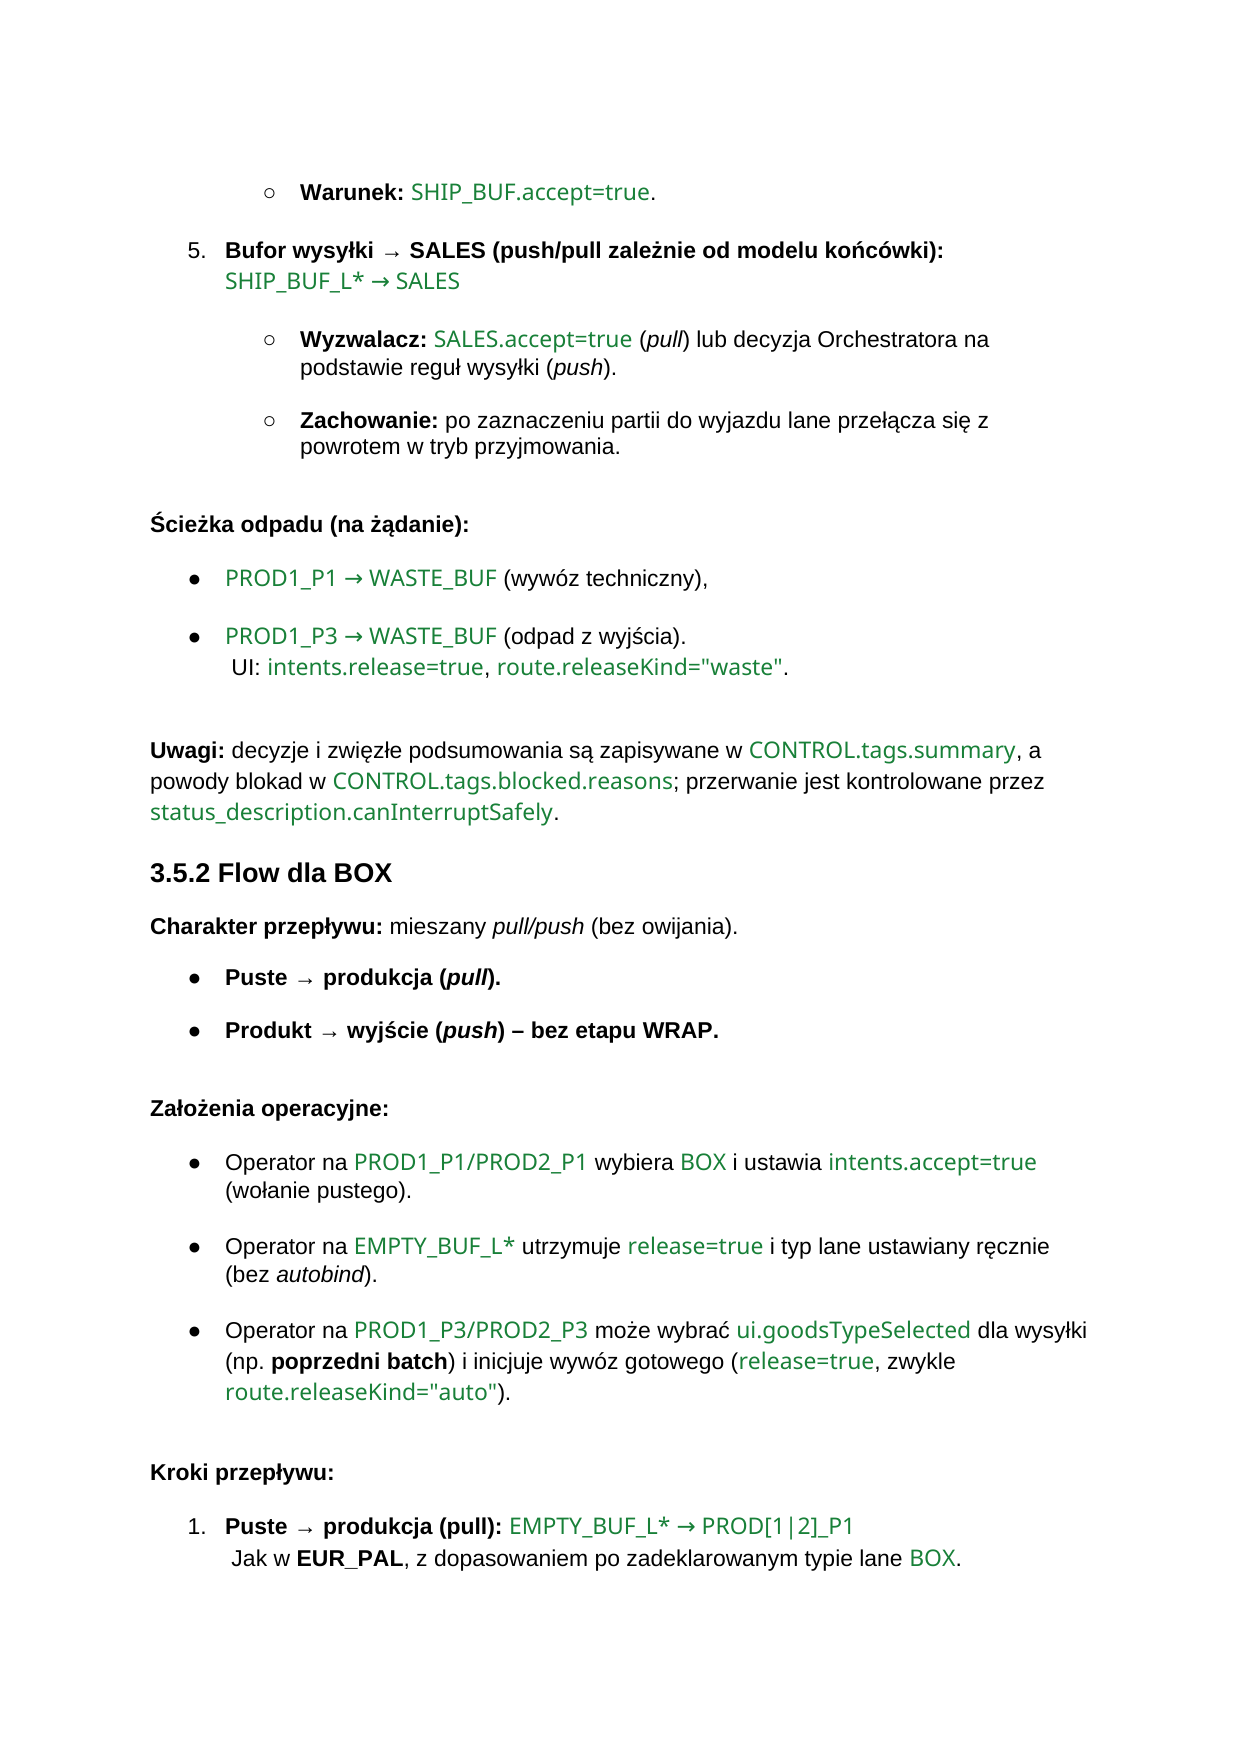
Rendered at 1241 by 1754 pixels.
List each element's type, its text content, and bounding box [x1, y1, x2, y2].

list PROD1_P3 → WASTE_BUF (odpad z wyjścia). UI: intents.release=true, route.releaseKind="waste". [187, 620, 1090, 709]
list Wyzwalacz: SALES.accept=true (pull) lub decyzja Orchestratora na podstawie reguł wysyłki (push). [262, 323, 1090, 407]
list Warunek: SHIP_BUF.accept=true. [262, 176, 1090, 234]
list Operator na PROD1_P3/PROD2_P3 może wybrać ui.goodsTypeSelected dla wysyłki (np. poprzedni batch) i inicjuje wywóz gotowego (release=true, zwykle route.releaseKind="auto"). [187, 1314, 1090, 1434]
list Puste → produkcja (pull): EMPTY_BUF_L* → PROD[1|2]_P1 Jak w EUR_PAL, z dopasowaniem po zadeklarowanym typie lane BOX. [187, 1510, 1090, 1599]
list PROD1_P1 → WASTE_BUF (wywóz techniczny), [187, 562, 1090, 620]
list Operator na PROD1_P1/PROD2_P1 wybiera BOX i ustawia intents.accept=true (wołanie pustego). [187, 1146, 1090, 1230]
list Operator na EMPTY_BUF_L* utrzymuje release=true i typ lane ustawiany ręcznie (bez autobind). [187, 1230, 1090, 1314]
list Zachowanie: po zaznaczeniu partii do wyjazdu lane przełącza się z powrotem w tryb przyjmowania. [262, 407, 1090, 486]
list Puste → produkcja (pull). [187, 964, 1090, 1017]
text Uwagi: decyzje i zwięzłe podsumowania są zapisywane w CONTROL.tags.summary, a powody blokad w CONTROL.tags.blocked.reasons; przerwanie jest kontrolowane przez status_description.canInterruptSafely. [150, 734, 1090, 827]
text Kroki przepływu: [150, 1459, 1090, 1485]
subtitle 3.5.2 Flow dla BOX [150, 857, 1090, 888]
list Produkt → wyjście (push) – bez etapu WRAP. [187, 1017, 1090, 1069]
text Ścieżka odpadu (na żądanie): [150, 511, 1090, 537]
text Charakter przepływu: mieszany pull/push (bez owijania). [150, 913, 1090, 939]
list Bufor wysyłki → SALES (push/pull zależnie od modelu końcówki): SHIP_BUF_L* → SALES [187, 234, 1090, 323]
list [262, 150, 1090, 176]
text Założenia operacyjne: [150, 1094, 1090, 1121]
